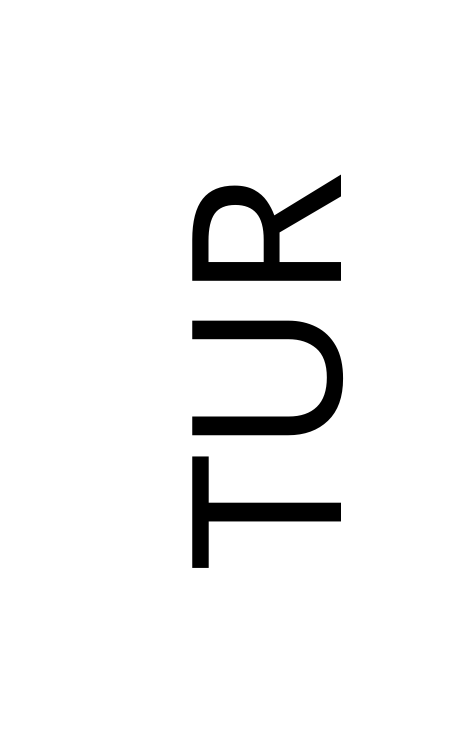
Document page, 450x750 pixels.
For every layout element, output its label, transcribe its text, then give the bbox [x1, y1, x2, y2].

text TUR [118, 118, 332, 570]
